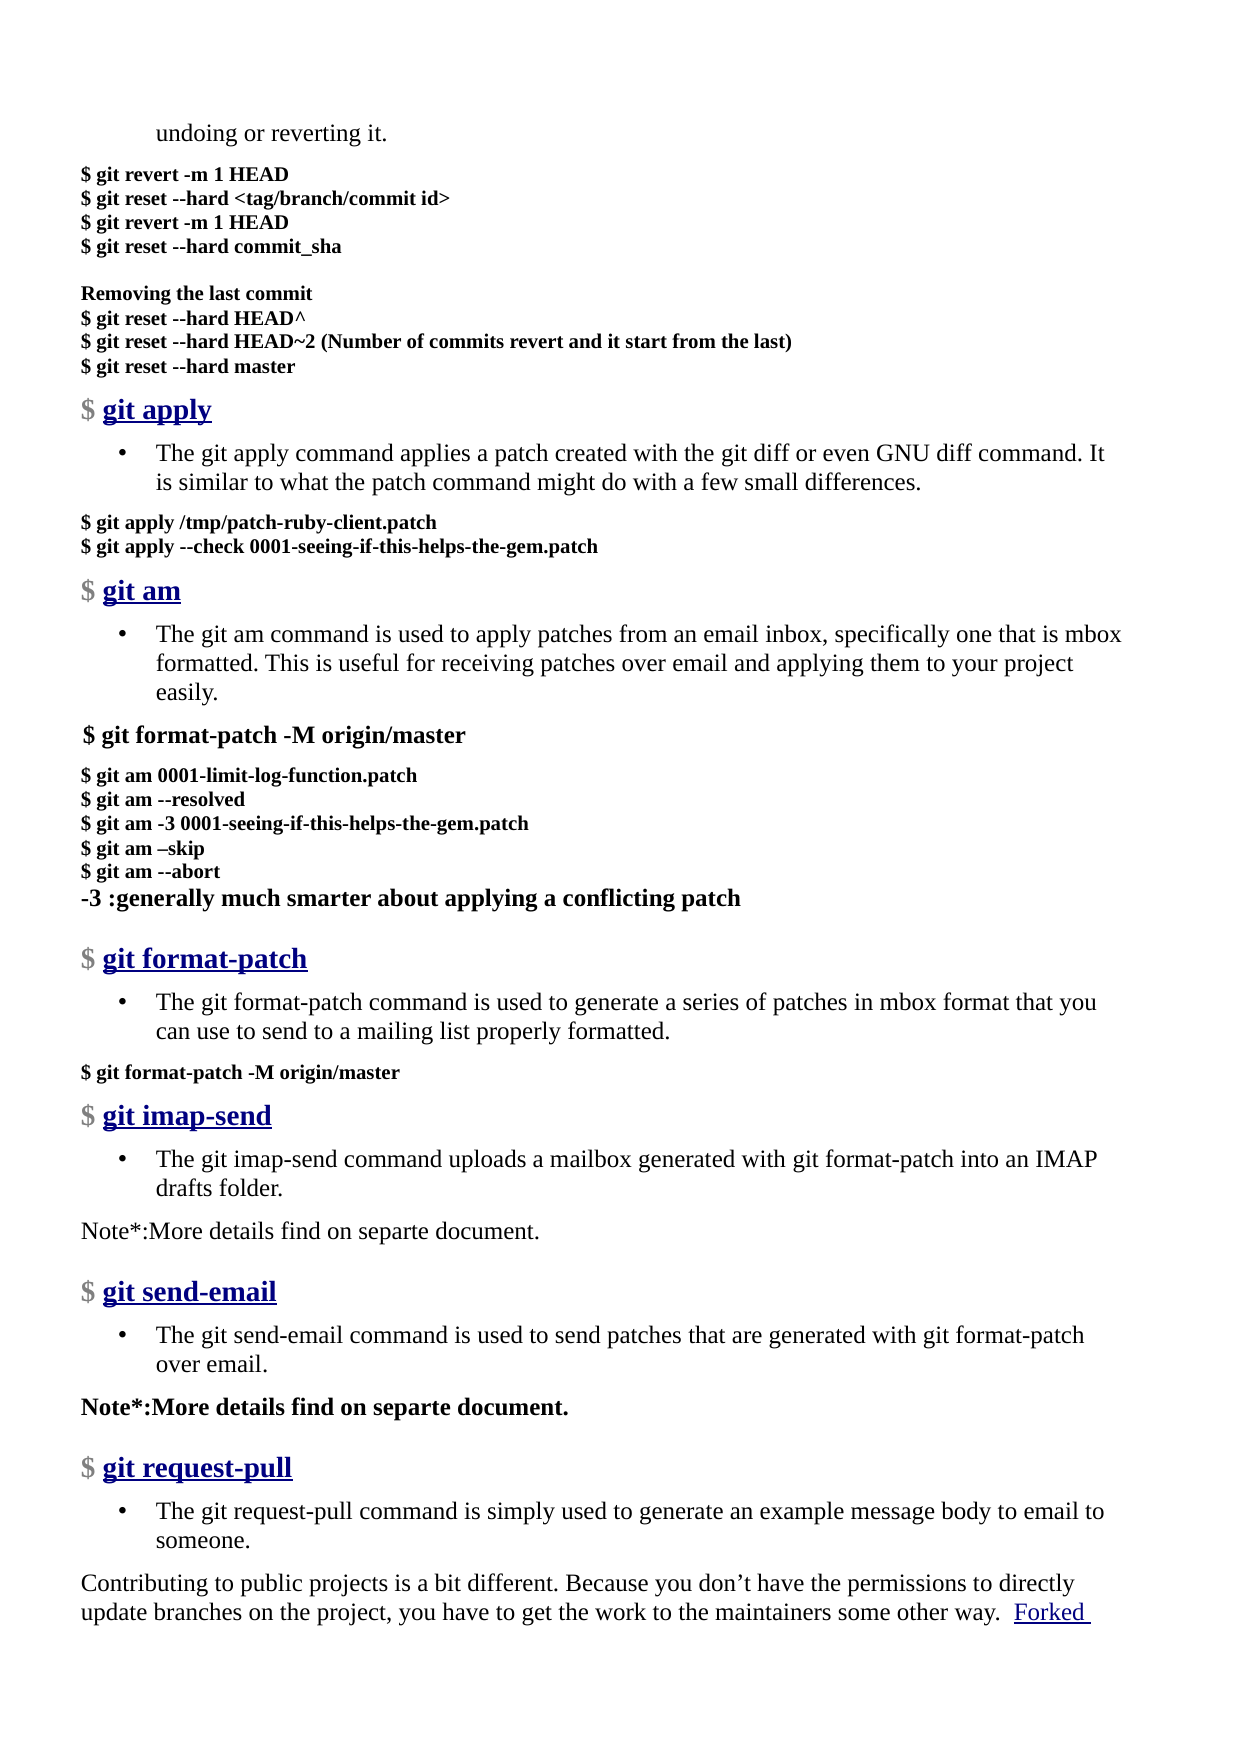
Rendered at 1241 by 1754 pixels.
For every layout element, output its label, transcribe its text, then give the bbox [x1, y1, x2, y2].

list The git apply command applies a patch created with the git diff or even GNU diff command. It is similar to what the patch command might do with a few small differences. [118, 438, 1122, 496]
text $ git reset --hard HEAD^ [81, 305, 1122, 329]
text $ git am --resolved [81, 787, 1122, 811]
text $ git apply --check 0001-seeing-if-this-helps-the-gem.patch [81, 534, 1122, 558]
text $ git am –skip [81, 835, 1122, 859]
text -3 :generally much smarter about applying a conflicting patch [81, 883, 1122, 912]
text Contributing to public projects is a bit different. Because you don’t have the permissions to directly update branches on the project, you have to get the work to the maintainers some other way. Forked [81, 1568, 1122, 1626]
text $ git reset --hard HEAD~2 (Number of commits revert and it start from the last) [81, 329, 1122, 353]
text $ git am --abort [81, 859, 1122, 883]
text $ git am -3 0001-seeing-if-this-helps-the-gem.patch [81, 811, 1122, 835]
text Note*:More details find on separte document. [81, 1216, 1122, 1245]
list The git am command is used to apply patches from an email inbox, specifically one that is mbox formatted. This is useful for receiving patches over email and applying them to your project easily. [118, 619, 1122, 705]
subtitle $ git imap-send [81, 1098, 1122, 1132]
subtitle $ git am [81, 573, 1122, 607]
text $ git reset --hard master [81, 353, 1122, 378]
text $ git am 0001-limit-log-function.patch [81, 763, 1122, 787]
subtitle $ git format-patch [81, 941, 1122, 975]
text $ git format-patch -M origin/master [81, 1059, 1122, 1084]
text $ git apply /tmp/patch-ruby-client.patch [81, 510, 1122, 534]
subtitle $ git send-email [81, 1274, 1122, 1308]
list undoing or reverting it. [118, 118, 1122, 147]
text $ git reset --hard <tag/branch/commit id> $ git revert -m 1 HEAD $ git reset --hard commit_sha [81, 186, 1122, 258]
subtitle $ git request-pull [81, 1450, 1122, 1484]
text Removing the last commit [81, 281, 1122, 305]
list The git imap-send command uploads a mailbox generated with git format-patch into an IMAP drafts folder. [118, 1144, 1122, 1202]
list The git format-patch command is used to generate a series of patches in mbox format that you can use to send to a mailing list properly formatted. [118, 987, 1122, 1045]
text $ git format-patch -M origin/master [83, 720, 1122, 749]
list The git send-email command is used to send patches that are generated with git format-patch over email. [118, 1320, 1122, 1378]
text $ git revert -m 1 HEAD [81, 161, 1122, 186]
subtitle $ git apply [81, 392, 1122, 426]
list The git request-pull command is simply used to generate an example message body to email to someone. [118, 1496, 1122, 1554]
text Note*:More details find on separte document. [81, 1392, 1122, 1421]
